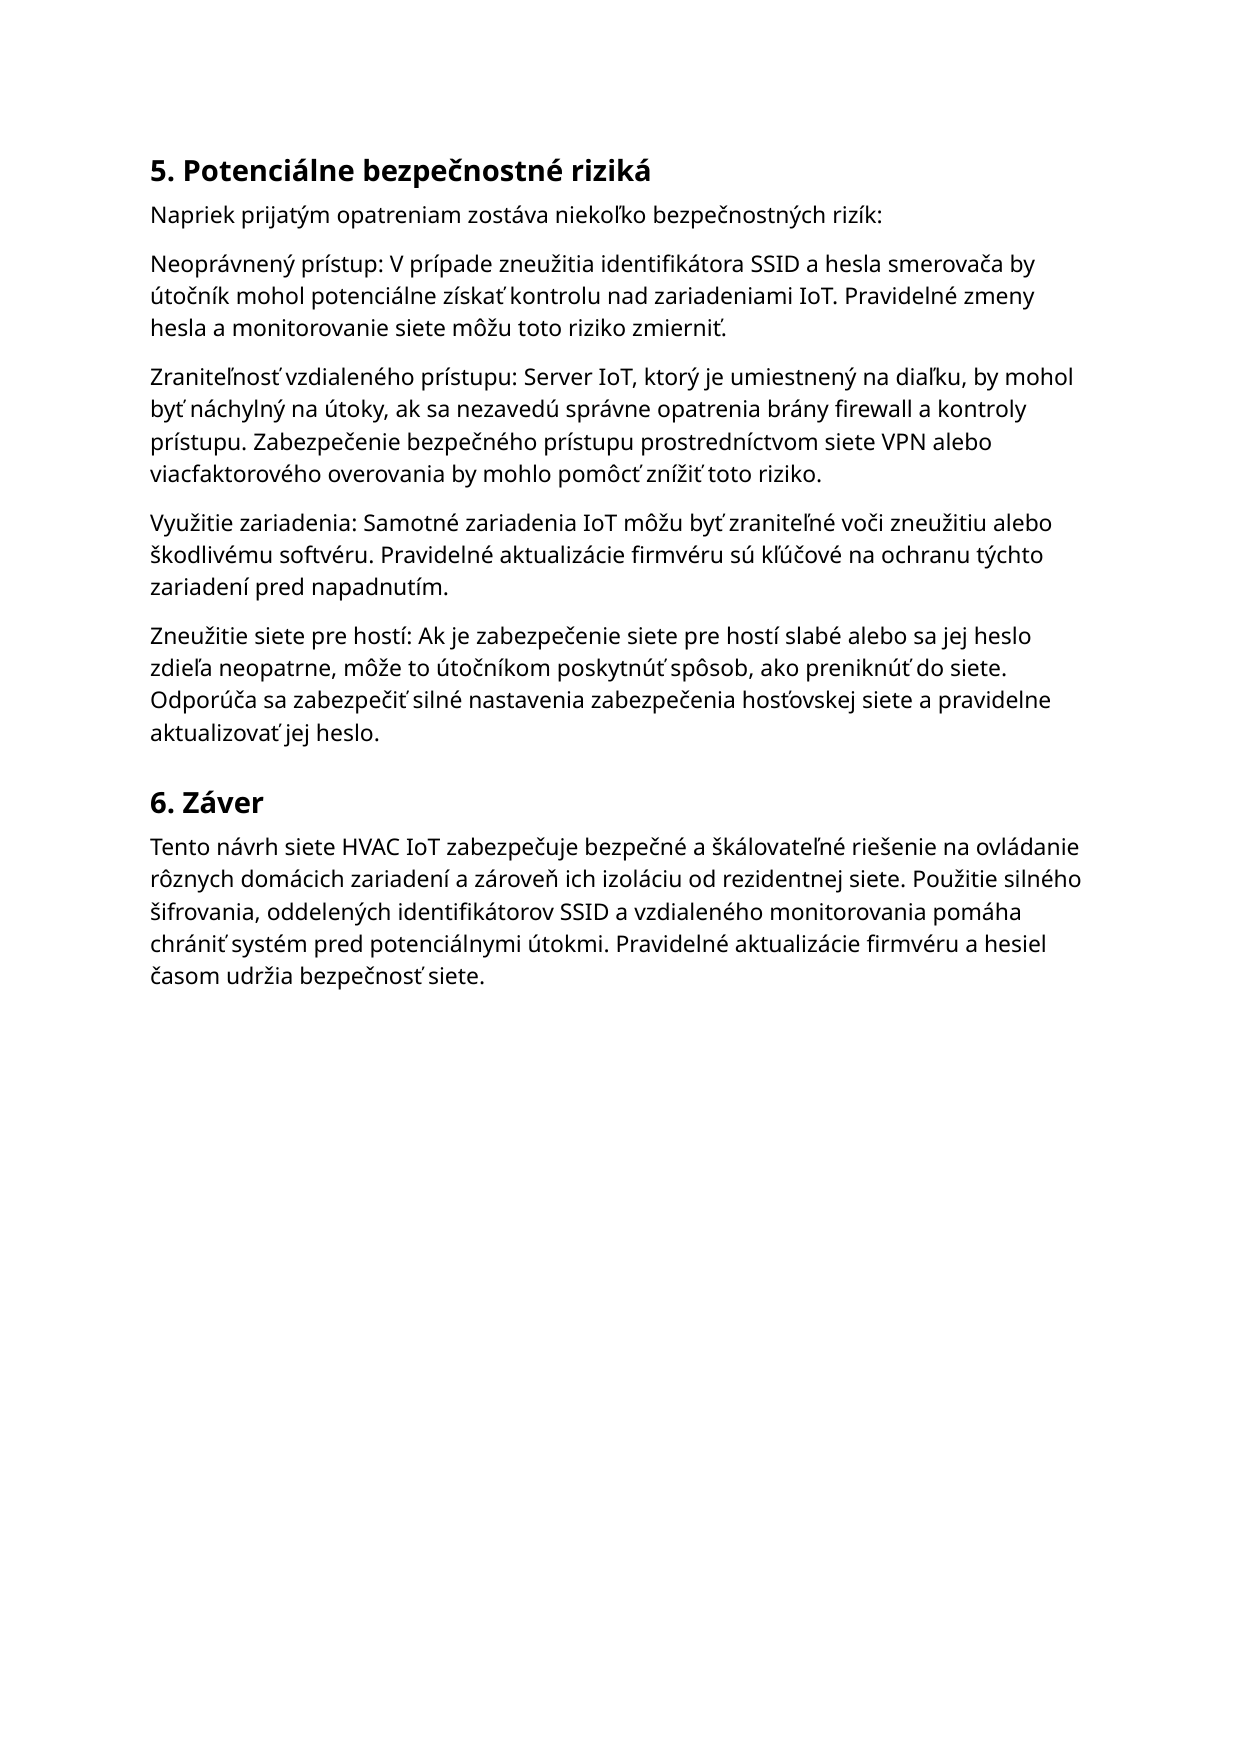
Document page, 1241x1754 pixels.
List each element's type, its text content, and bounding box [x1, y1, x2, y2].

text Zraniteľnosť vzdialeného prístupu: Server IoT, ktorý je umiestnený na diaľku, by mohol byť náchylný na útoky, ak sa nezavedú správne opatrenia brány firewall a kontroly prístupu. Zabezpečenie bezpečného prístupu prostredníctvom siete VPN alebo viacfaktorového overovania by mohlo pomôcť znížiť toto riziko. [150, 361, 1090, 489]
text Využitie zariadenia: Samotné zariadenia IoT môžu byť zraniteľné voči zneužitiu alebo škodlivému softvéru. Pravidelné aktualizácie firmvéru sú kľúčové na ochranu týchto zariadení pred napadnutím. [150, 507, 1090, 602]
text Zneužitie siete pre hostí: Ak je zabezpečenie siete pre hostí slabé alebo sa jej heslo zdieľa neopatrne, môže to útočníkom poskytnúť spôsob, ako preniknúť do siete. Odporúča sa zabezpečiť silné nastavenia zabezpečenia hosťovskej siete a pravidelne aktualizovať jej heslo. [150, 620, 1090, 748]
text Napriek prijatým opatreniam zostáva niekoľko bezpečnostných rizík: [150, 199, 1090, 230]
text Neoprávnený prístup: V prípade zneužitia identifikátora SSID a hesla smerovača by útočník mohol potenciálne získať kontrolu nad zariadeniami IoT. Pravidelné zmeny hesla a monitorovanie siete môžu toto riziko zmierniť. [150, 248, 1090, 344]
subtitle 6. Záver [150, 782, 1090, 822]
subtitle 5. Potenciálne bezpečnostné riziká [150, 150, 1090, 190]
text Tento návrh siete HVAC IoT zabezpečuje bezpečné a škálovateľné riešenie na ovládanie rôznych domácich zariadení a zároveň ich izoláciu od rezidentnej siete. Použitie silného šifrovania, oddelených identifikátorov SSID a vzdialeného monitorovania pomáha chrániť systém pred potenciálnymi útokmi. Pravidelné aktualizácie firmvéru a hesiel časom udržia bezpečnosť siete. [150, 831, 1090, 991]
